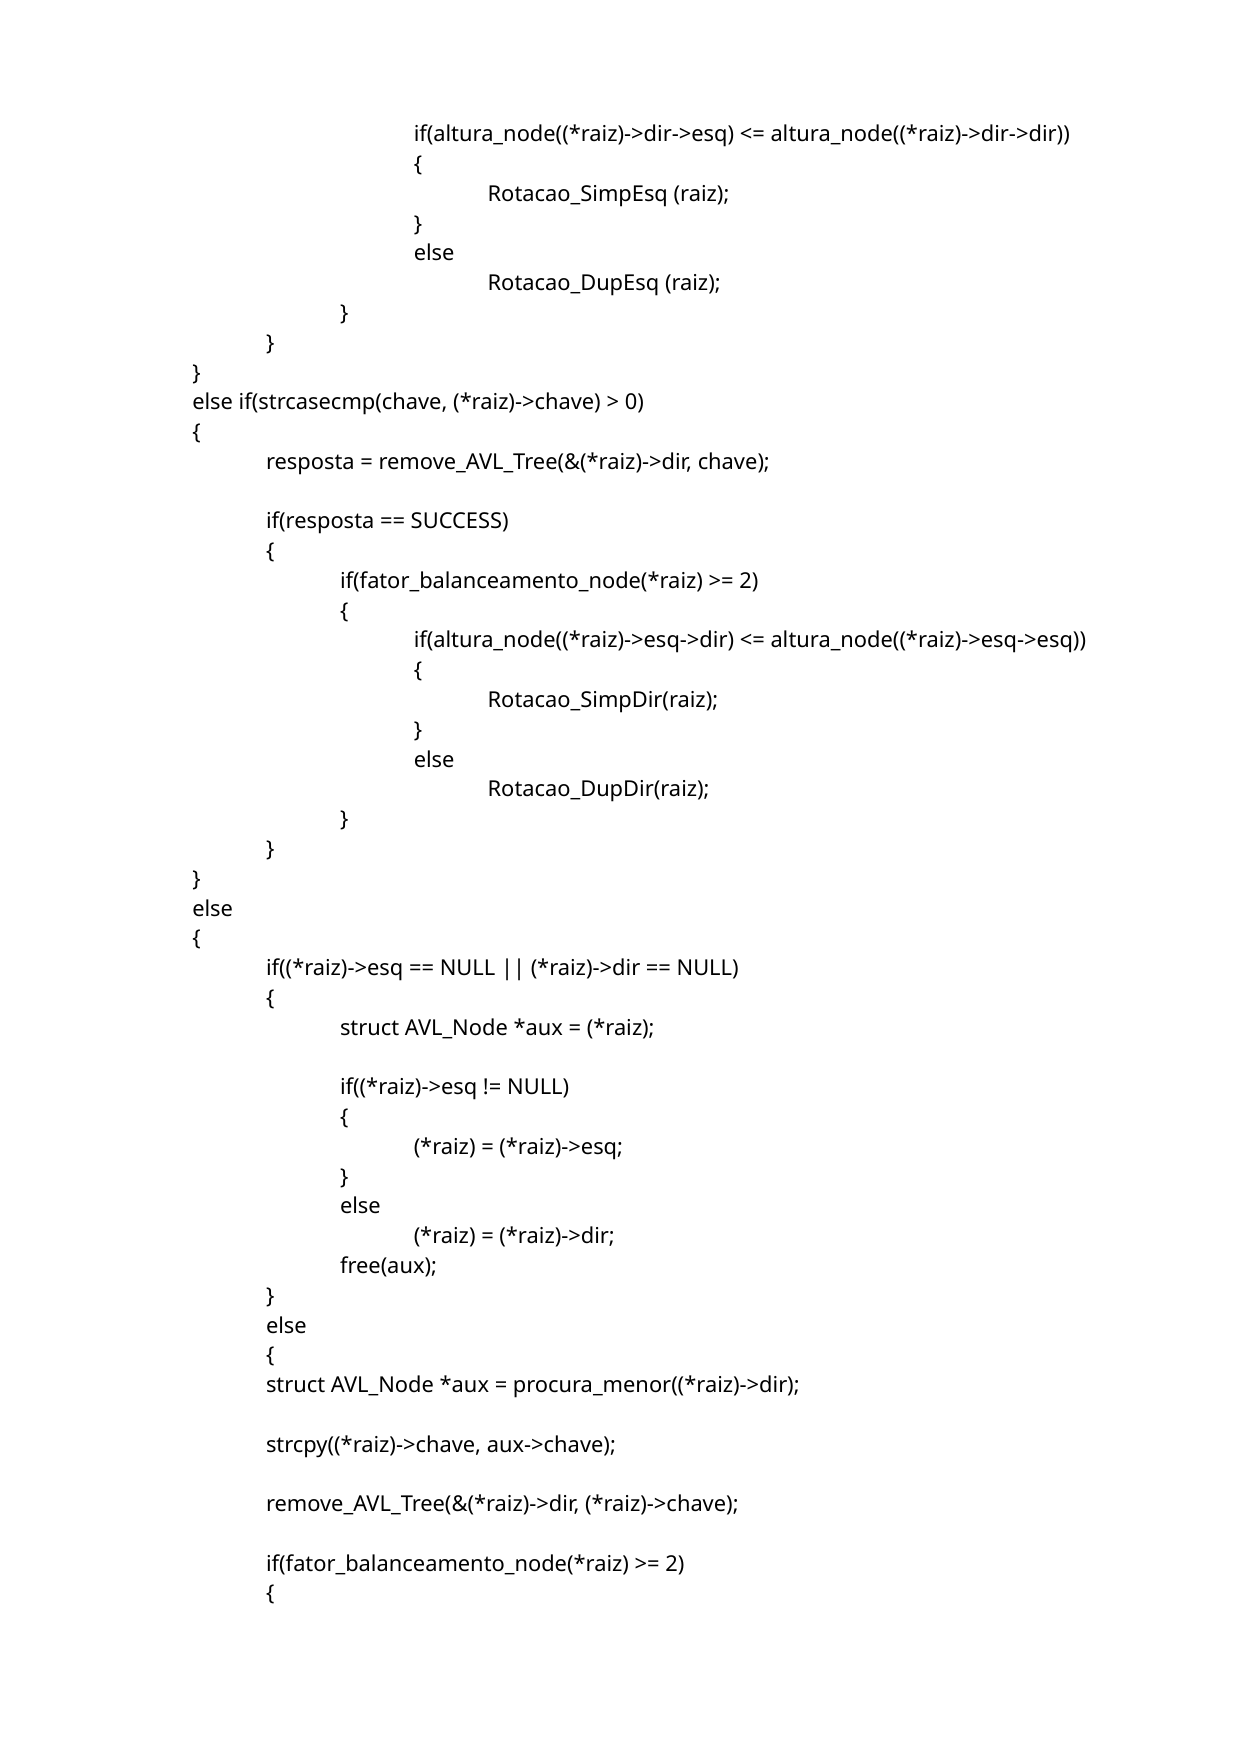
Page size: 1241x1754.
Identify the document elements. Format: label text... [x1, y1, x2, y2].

text { [118, 1339, 1122, 1369]
text else [118, 1190, 1122, 1220]
text else [118, 893, 1122, 922]
text { [118, 535, 1122, 565]
text { [118, 654, 1122, 684]
text } [118, 833, 1122, 863]
text Rotacao_DupEsq (raiz); [118, 267, 1122, 297]
text else [118, 744, 1122, 773]
text strcpy((*raiz)->chave, aux->chave); [118, 1429, 1122, 1458]
text remove_AVL_Tree(&(*raiz)->dir, (*raiz)->chave); [118, 1488, 1122, 1518]
text else if(strcasecmp(chave, (*raiz)->chave) > 0) [118, 386, 1122, 416]
text struct AVL_Node *aux = (*raiz); [118, 1012, 1122, 1042]
text else [118, 1309, 1122, 1339]
text (*raiz) = (*raiz)->esq; [118, 1131, 1122, 1161]
text Rotacao_DupDir(raiz); [118, 773, 1122, 803]
text else [118, 237, 1122, 267]
text { [118, 1101, 1122, 1131]
text if(altura_node((*raiz)->esq->dir) <= altura_node((*raiz)->esq->esq)) [118, 624, 1122, 654]
text if(resposta == SUCCESS) [118, 505, 1122, 535]
text { [118, 148, 1122, 178]
text if(fator_balanceamento_node(*raiz) >= 2) [118, 565, 1122, 595]
text } [118, 327, 1122, 356]
text } [118, 356, 1122, 386]
text Rotacao_SimpDir(raiz); [118, 684, 1122, 714]
text if(fator_balanceamento_node(*raiz) >= 2) [118, 1548, 1122, 1577]
text } [118, 1280, 1122, 1309]
text } [118, 803, 1122, 833]
text } [118, 714, 1122, 744]
text } [118, 297, 1122, 327]
text { [118, 922, 1122, 952]
text { [118, 982, 1122, 1012]
text Rotacao_SimpEsq (raiz); [118, 178, 1122, 207]
text if(altura_node((*raiz)->dir->esq) <= altura_node((*raiz)->dir->dir)) [118, 118, 1122, 148]
text (*raiz) = (*raiz)->dir; [118, 1220, 1122, 1250]
text if((*raiz)->esq == NULL || (*raiz)->dir == NULL) [118, 952, 1122, 982]
text } [118, 863, 1122, 893]
text struct AVL_Node *aux = procura_menor((*raiz)->dir); [118, 1369, 1122, 1399]
text free(aux); [118, 1250, 1122, 1280]
text if((*raiz)->esq != NULL) [118, 1071, 1122, 1101]
text { [118, 416, 1122, 446]
text resposta = remove_AVL_Tree(&(*raiz)->dir, chave); [118, 446, 1122, 476]
text } [118, 207, 1122, 237]
text { [118, 595, 1122, 624]
text } [118, 1161, 1122, 1190]
text { [118, 1577, 1122, 1607]
